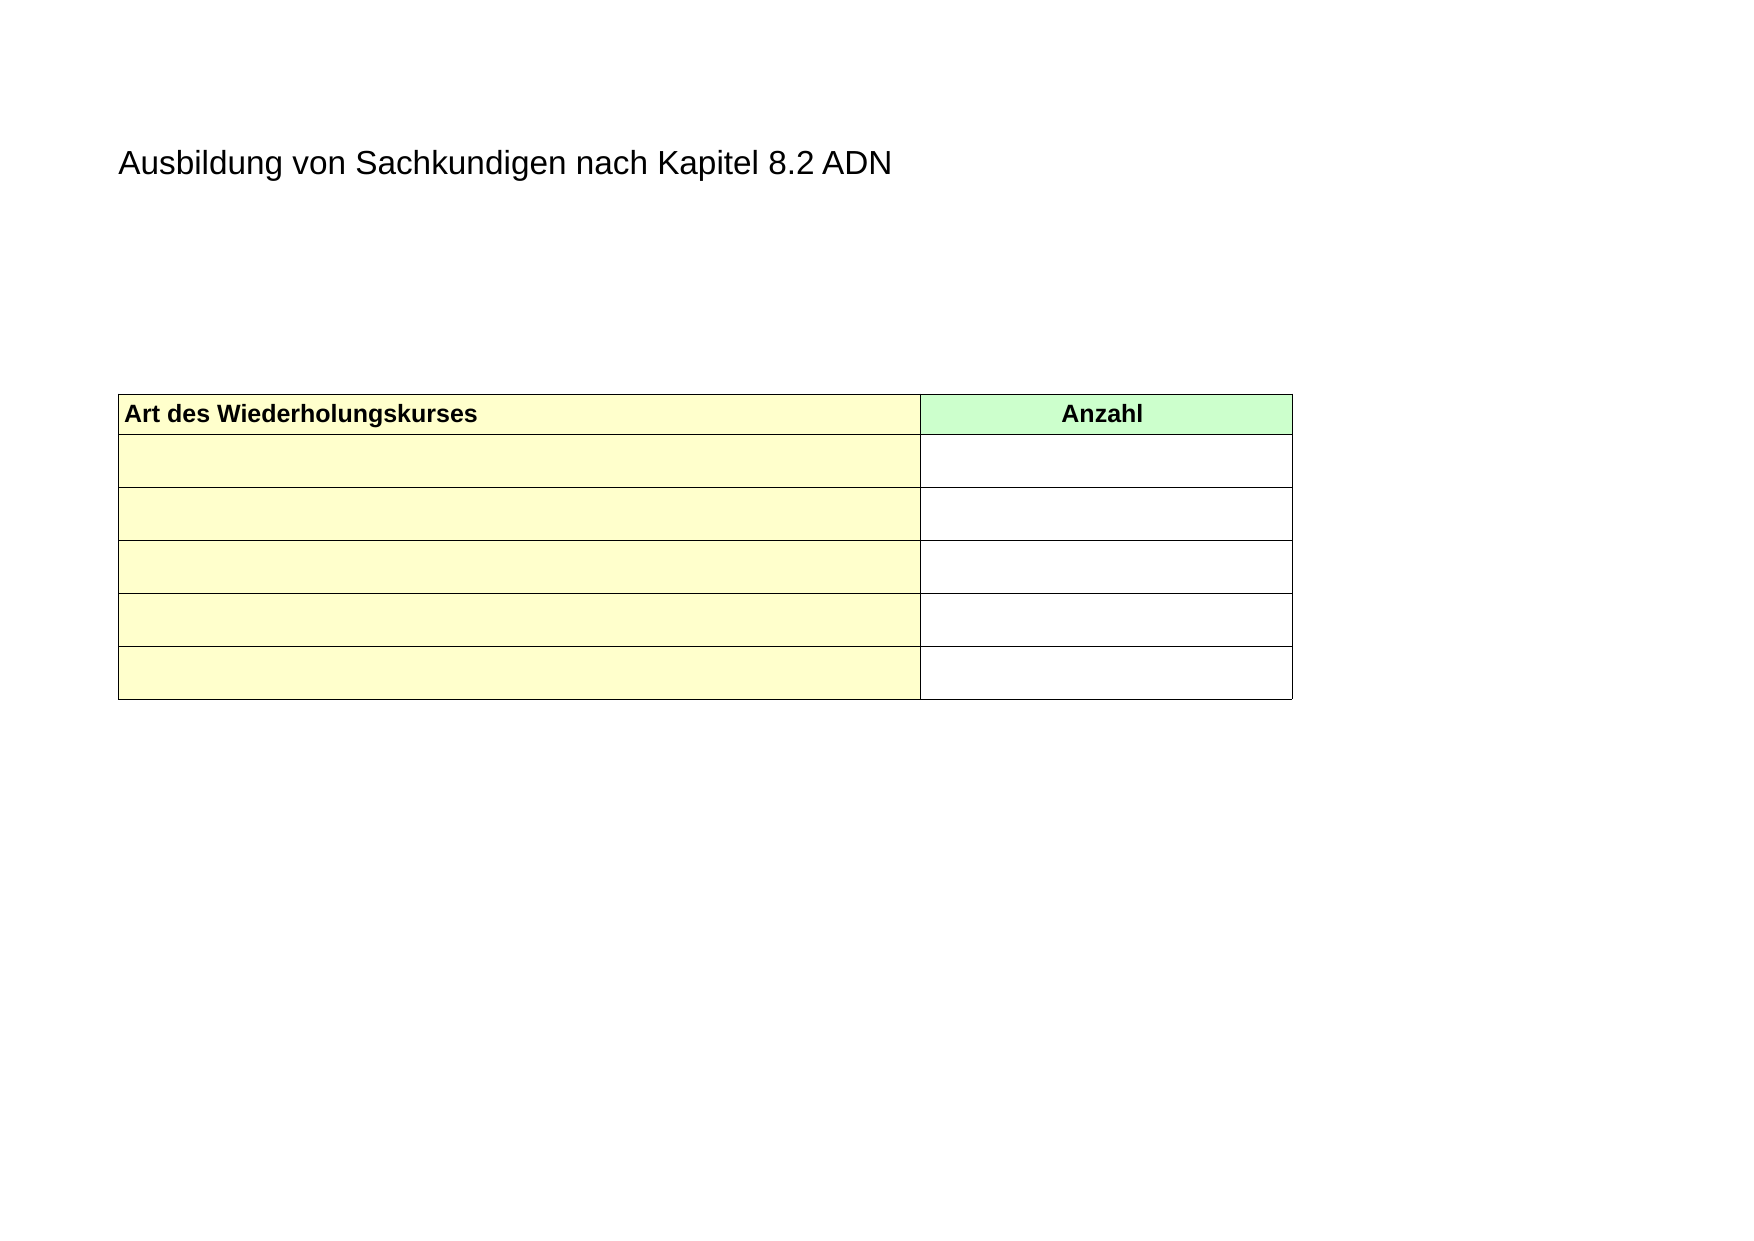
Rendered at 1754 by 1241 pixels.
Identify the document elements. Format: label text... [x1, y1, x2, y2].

table_cell [119, 594, 920, 646]
table_cell [921, 488, 1292, 540]
subtitle Ausbildung von Sachkundigen nach Kapitel 8.2 ADN [118, 143, 1636, 182]
table_cell [119, 488, 920, 540]
table_header Anzahl [921, 395, 1292, 434]
table_cell [921, 647, 1292, 699]
table_cell [119, 541, 920, 593]
table_cell [921, 435, 1292, 487]
table_header Art des Wiederholungskurses [119, 395, 920, 434]
table_cell [119, 435, 920, 487]
table_cell [119, 647, 920, 699]
table_cell [921, 541, 1292, 593]
table_cell [921, 594, 1292, 646]
